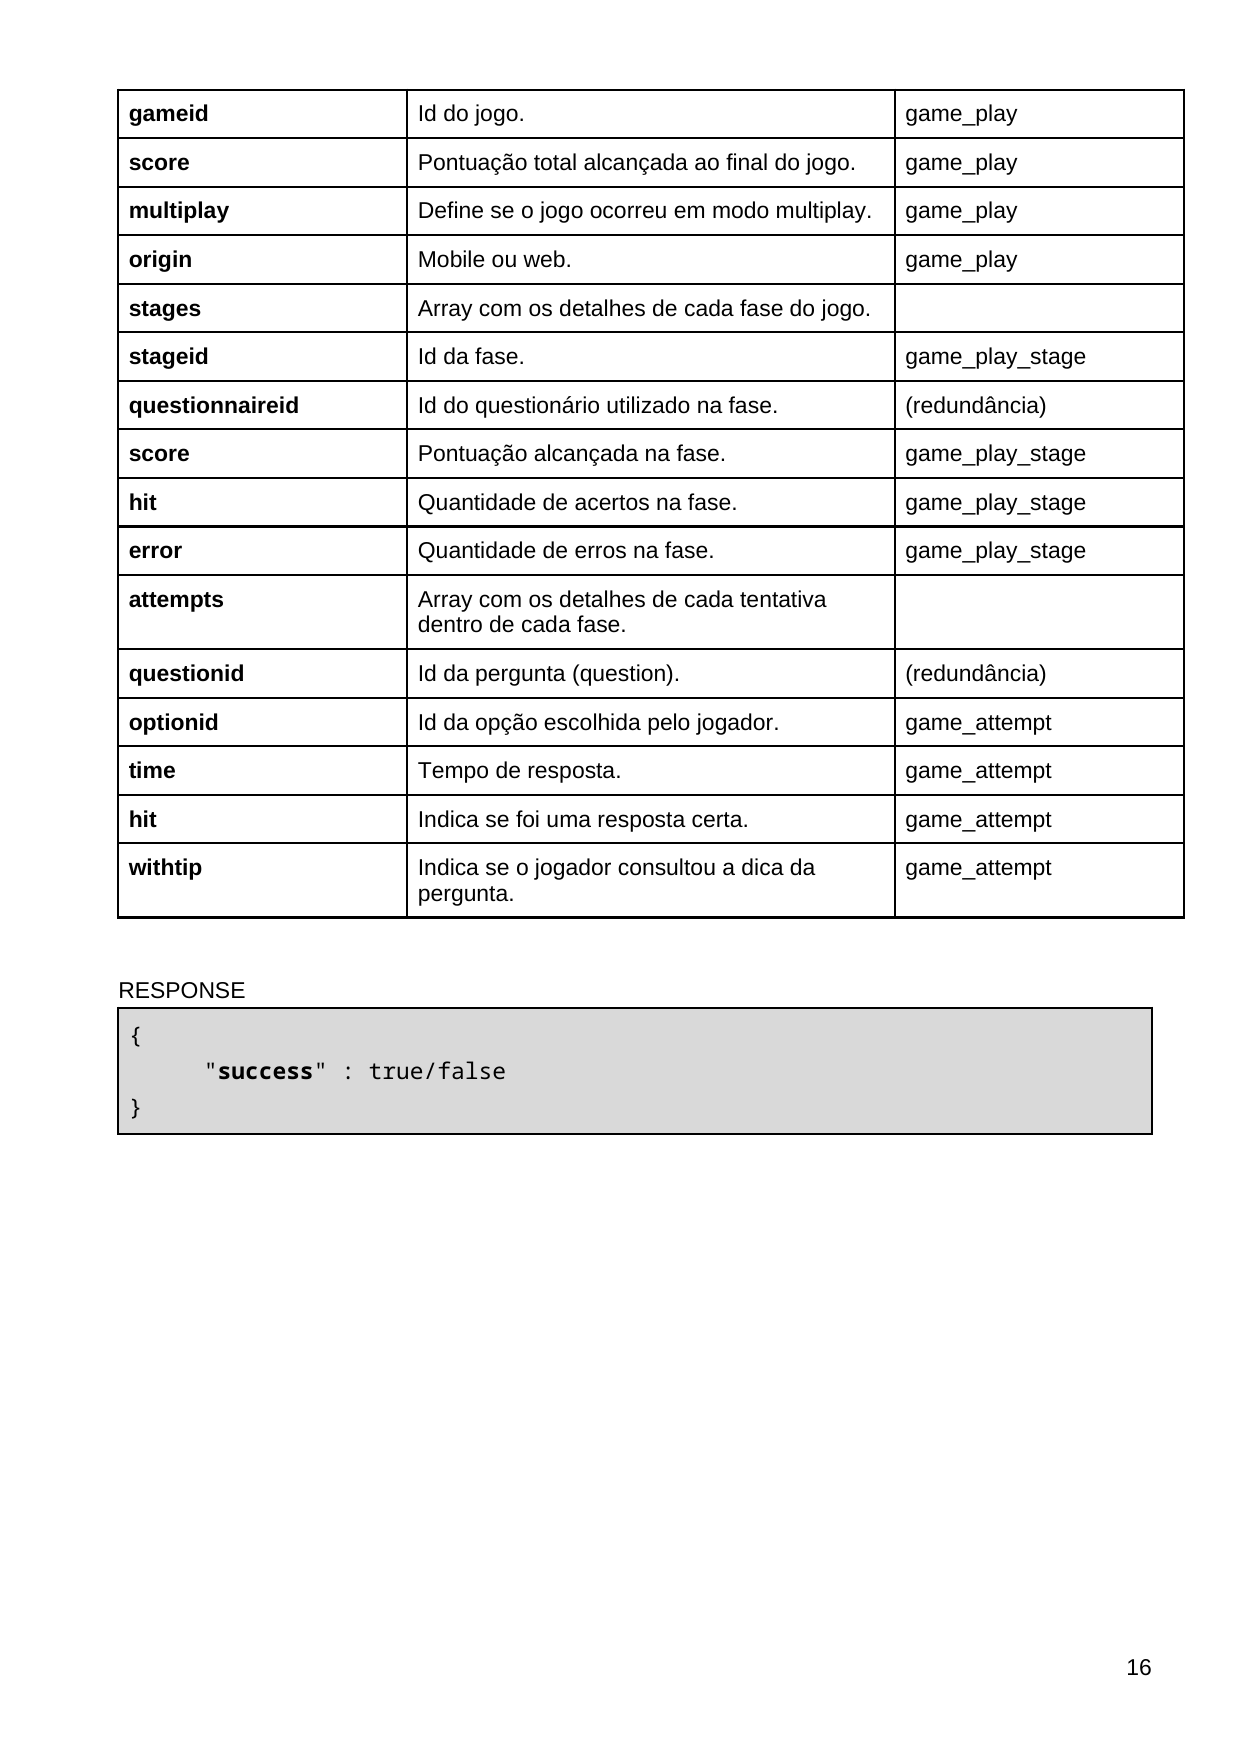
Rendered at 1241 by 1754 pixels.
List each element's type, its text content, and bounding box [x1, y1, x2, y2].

table_cell game_attempt [896, 699, 1183, 745]
table_cell [896, 285, 1183, 331]
table_cell game_play_stage [896, 479, 1183, 525]
table_cell stages [119, 285, 406, 331]
table_cell game_attempt [896, 844, 1183, 916]
table_cell Id da pergunta (question). [408, 650, 894, 697]
table_cell Id da fase. [408, 333, 894, 380]
table_cell game_attempt [896, 747, 1183, 794]
table_cell game_play_stage [896, 528, 1183, 574]
text RESPONSE [118, 977, 1152, 1003]
table_cell hit [119, 479, 406, 525]
table_cell Indica se o jogador consultou a dica da pergunta. [408, 844, 894, 916]
table_cell Id do questionário utilizado na fase. [408, 382, 894, 428]
table_cell Pontuação alcançada na fase. [408, 430, 894, 477]
table_cell withtip [119, 844, 406, 916]
table_cell Id do jogo. [408, 91, 894, 137]
table_cell Indica se foi uma resposta certa. [408, 796, 894, 842]
table_cell questionnaireid [119, 382, 406, 428]
table_cell Array com os detalhes de cada tentativa dentro de cada fase. [408, 576, 894, 648]
table_cell gameid [119, 91, 406, 137]
table_cell score [119, 430, 406, 477]
table_cell Quantidade de acertos na fase. [408, 479, 894, 525]
table_cell (redundância) [896, 650, 1183, 697]
table_cell questionid [119, 650, 406, 697]
table_cell time [119, 747, 406, 794]
table_cell game_play_stage [896, 333, 1183, 380]
table_cell [896, 576, 1183, 648]
table_cell stageid [119, 333, 406, 380]
table_cell game_play_stage [896, 430, 1183, 477]
table_cell origin [119, 236, 406, 283]
table_cell multiplay [119, 188, 406, 234]
table_cell Quantidade de erros na fase. [408, 528, 894, 574]
table_cell hit [119, 796, 406, 842]
table_cell Pontuação total alcançada ao final do jogo. [408, 139, 894, 186]
table_cell Define se o jogo ocorreu em modo multiplay. [408, 188, 894, 234]
table_cell attempts [119, 576, 406, 648]
table_cell game_play [896, 91, 1183, 137]
table_cell Id da opção escolhida pelo jogador. [408, 699, 894, 745]
table_cell (redundância) [896, 382, 1183, 428]
table_cell game_play [896, 236, 1183, 283]
table_cell optionid [119, 699, 406, 745]
table_cell Array com os detalhes de cada fase do jogo. [408, 285, 894, 331]
table_cell score [119, 139, 406, 186]
table_cell game_play [896, 188, 1183, 234]
table_cell Mobile ou web. [408, 236, 894, 283]
table_cell Tempo de resposta. [408, 747, 894, 794]
table_header { "success" : true/false } [119, 1009, 1151, 1133]
table_cell game_attempt [896, 796, 1183, 842]
table_cell error [119, 528, 406, 574]
table_cell game_play [896, 139, 1183, 186]
